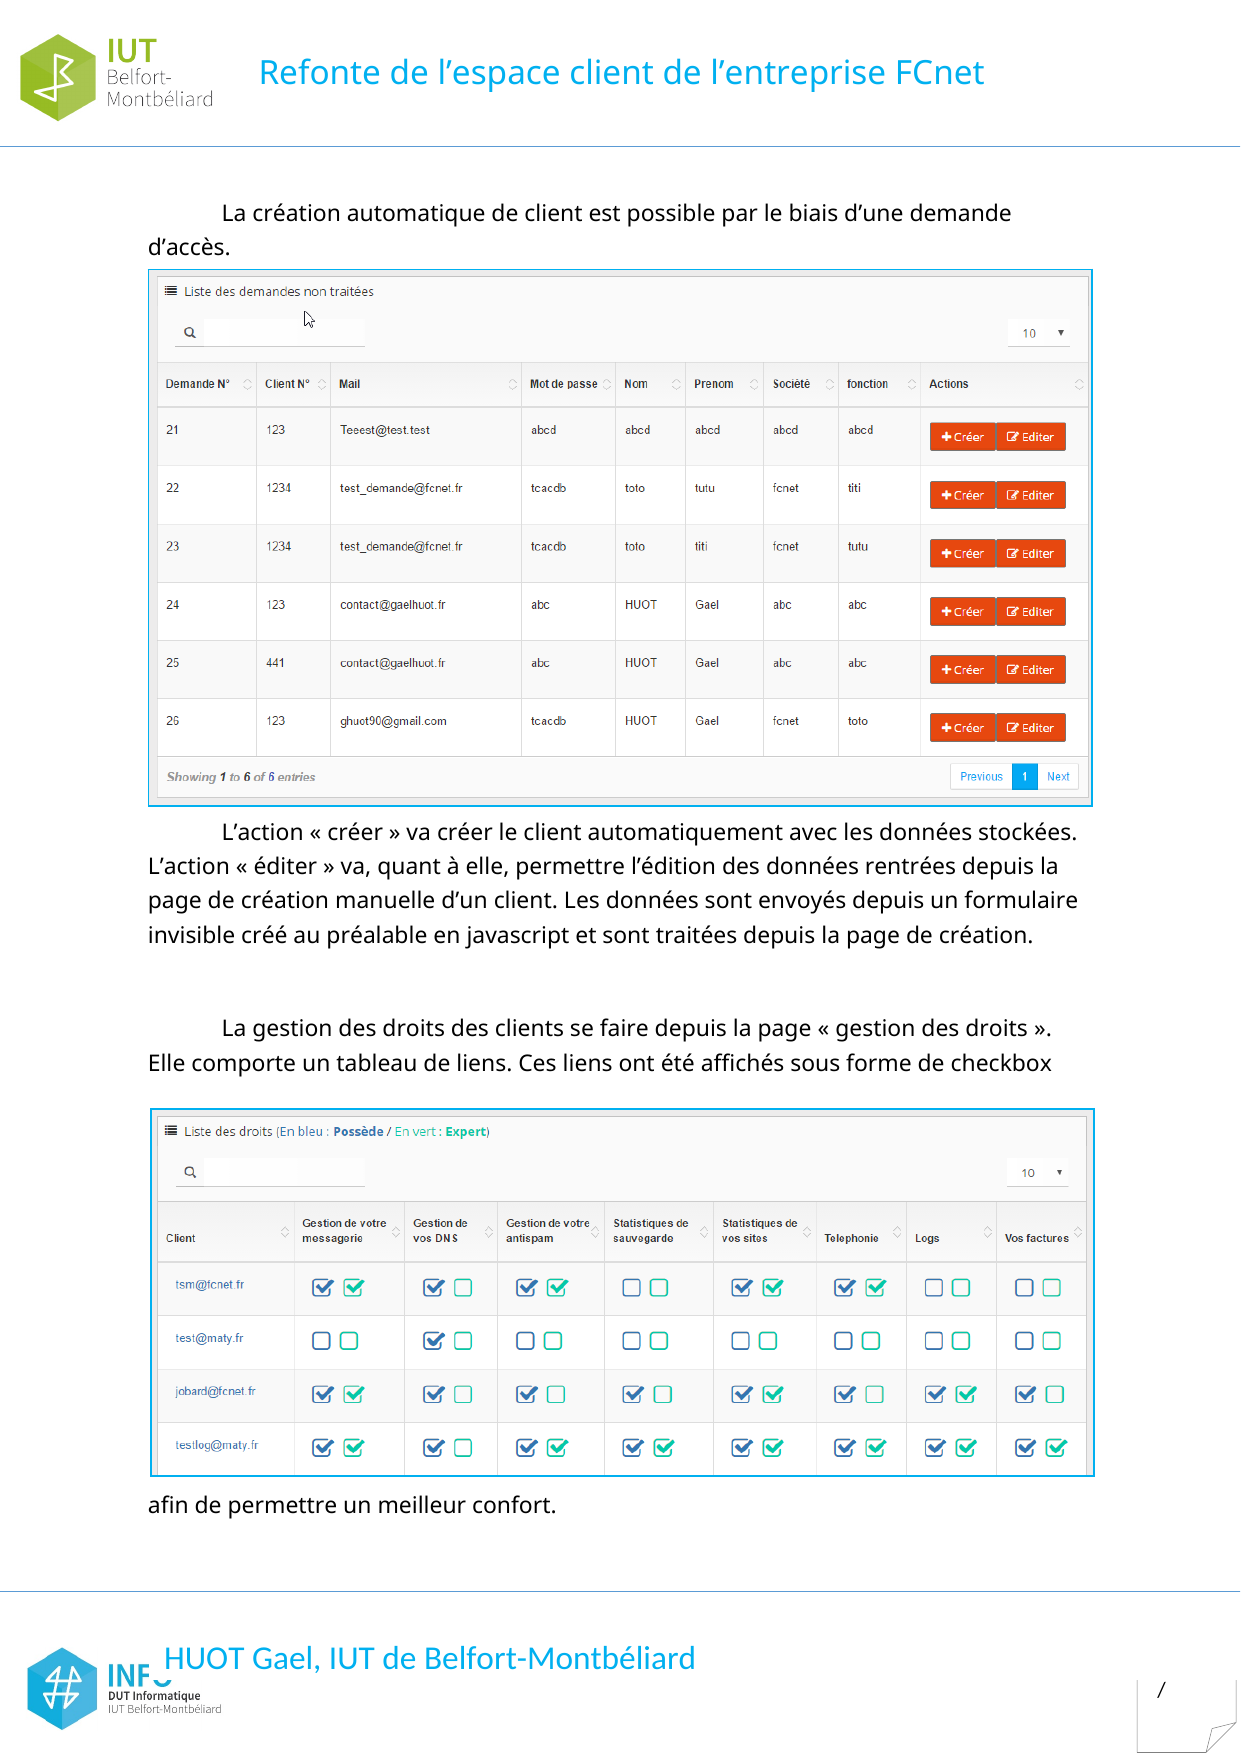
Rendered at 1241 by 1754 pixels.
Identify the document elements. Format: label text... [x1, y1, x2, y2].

text La création automatique de client est possible par le biais d’une demande d’accès. [148, 197, 1093, 262]
text La gestion des droits des clients se faire depuis la page « gestion des droits ». Elle comporte un tableau de liens. Ces liens ont été affichés sous forme de checkbox afin de permettre un meilleur confort. [148, 1012, 1093, 1520]
text L’action « créer » va créer le client automatiquement avec les données stockées. L’action « éditer » va, quant à elle, permettre l’édition des données rentrées depuis la page de création manuelle d’un client. Les données sont envoyés depuis un formulaire invisible créé au préalable en javascript et sont traitées depuis la page de création. [148, 807, 1093, 950]
